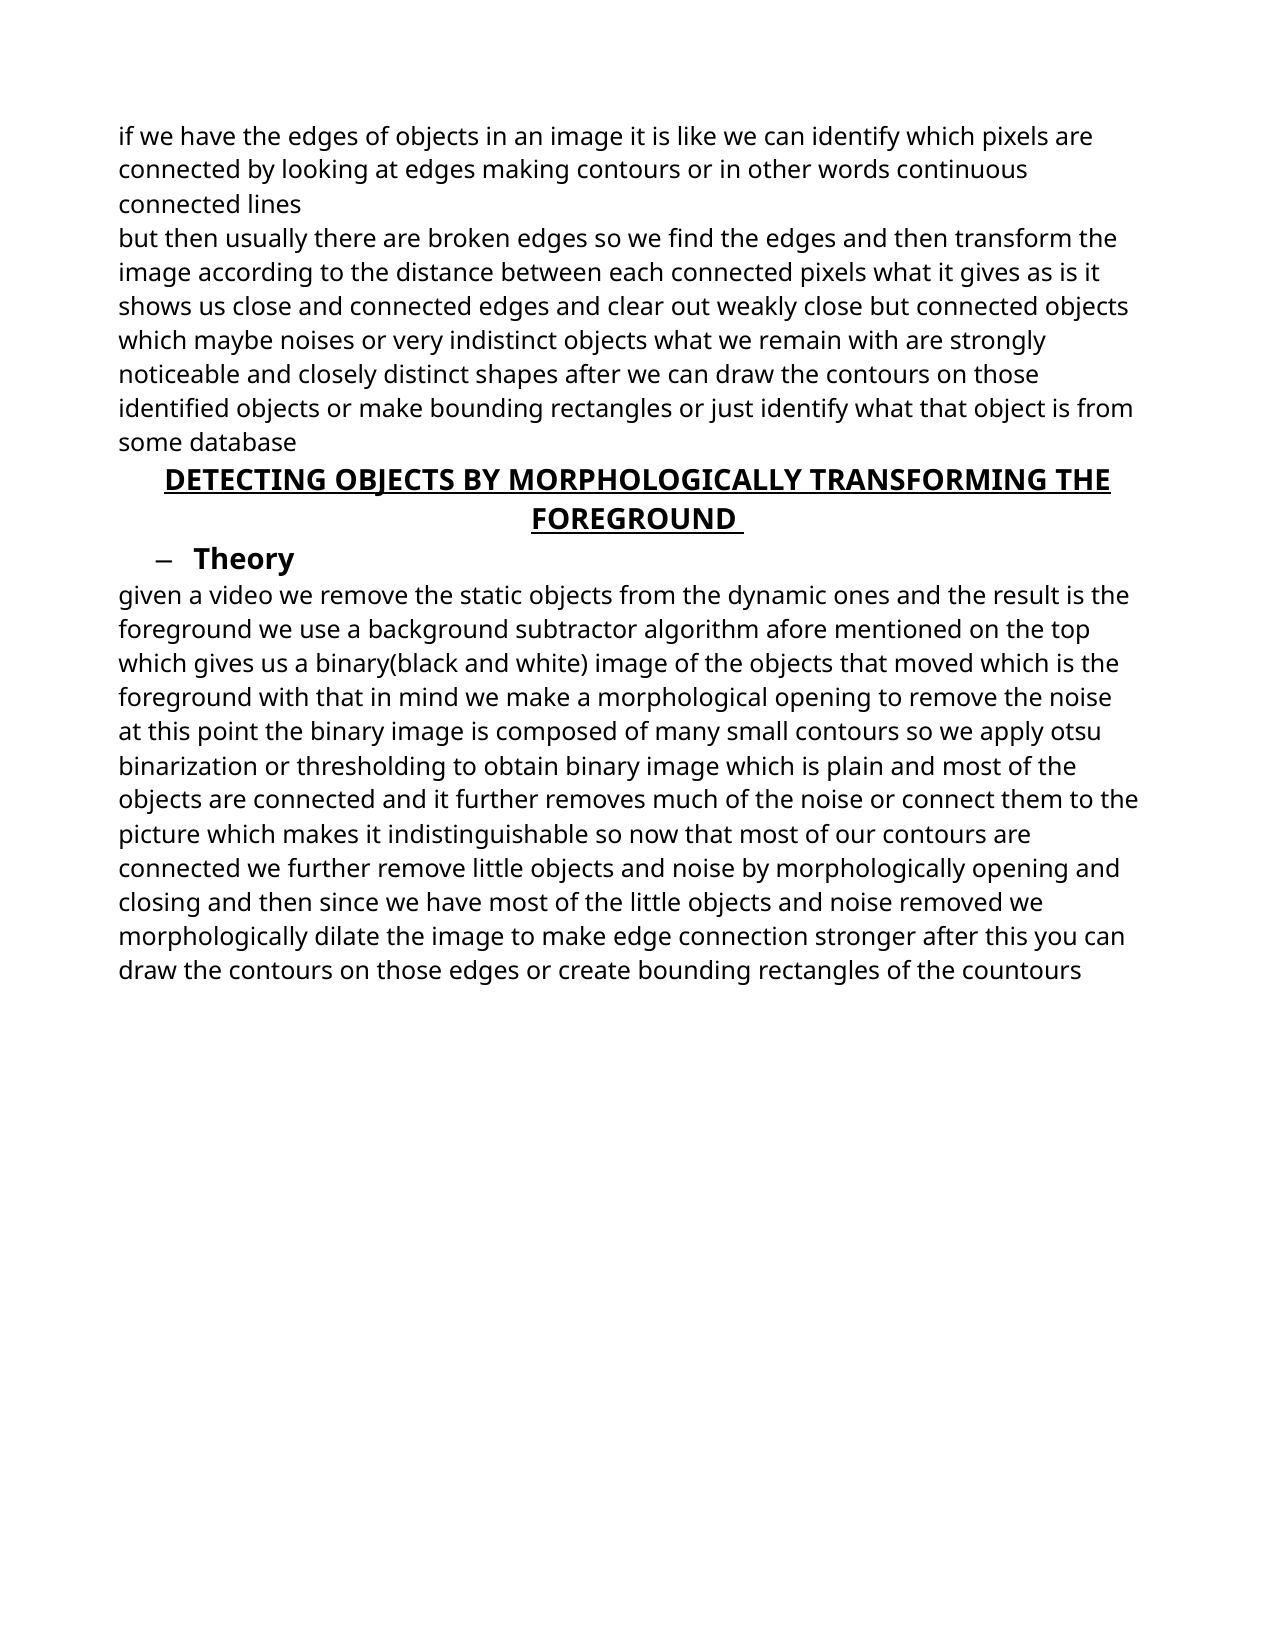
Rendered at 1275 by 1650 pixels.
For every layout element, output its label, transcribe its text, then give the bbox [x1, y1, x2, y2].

text if we have the edges of objects in an image it is like we can identify which pixels are connected by looking at edges making contours or in other words continuous connected lines [118, 118, 1157, 220]
text at this point the binary image is composed of many small contours so we apply otsu binarization or thresholding to obtain binary image which is plain and most of the objects are connected and it further removes much of the noise or connect them to the picture which makes it indistinguishable so now that most of our contours are connected we further remove little objects and noise by morphologically opening and closing and then since we have most of the little objects and noise removed we morphologically dilate the image to make edge connection stronger after this you can draw the contours on those edges or create bounding rectangles of the countours [118, 714, 1157, 987]
text given a video we remove the static objects from the dynamic ones and the result is the foreground we use a background subtractor algorithm afore mentioned on the top [118, 578, 1157, 646]
text DETECTING OBJECTS BY MORPHOLOGICALLY TRANSFORMING THE FOREGROUND [118, 459, 1157, 538]
list Theory [156, 538, 1157, 578]
text which gives us a binary(black and white) image of the objects that moved which is the foreground with that in mind we make a morphological opening to remove the noise [118, 646, 1157, 714]
text but then usually there are broken edges so we find the edges and then transform the image according to the distance between each connected pixels what it gives as is it shows us close and connected edges and clear out weakly close but connected objects which maybe noises or very indistinct objects what we remain with are strongly noticeable and closely distinct shapes after we can draw the contours on those identified objects or make bounding rectangles or just identify what that object is from some database [118, 220, 1157, 459]
